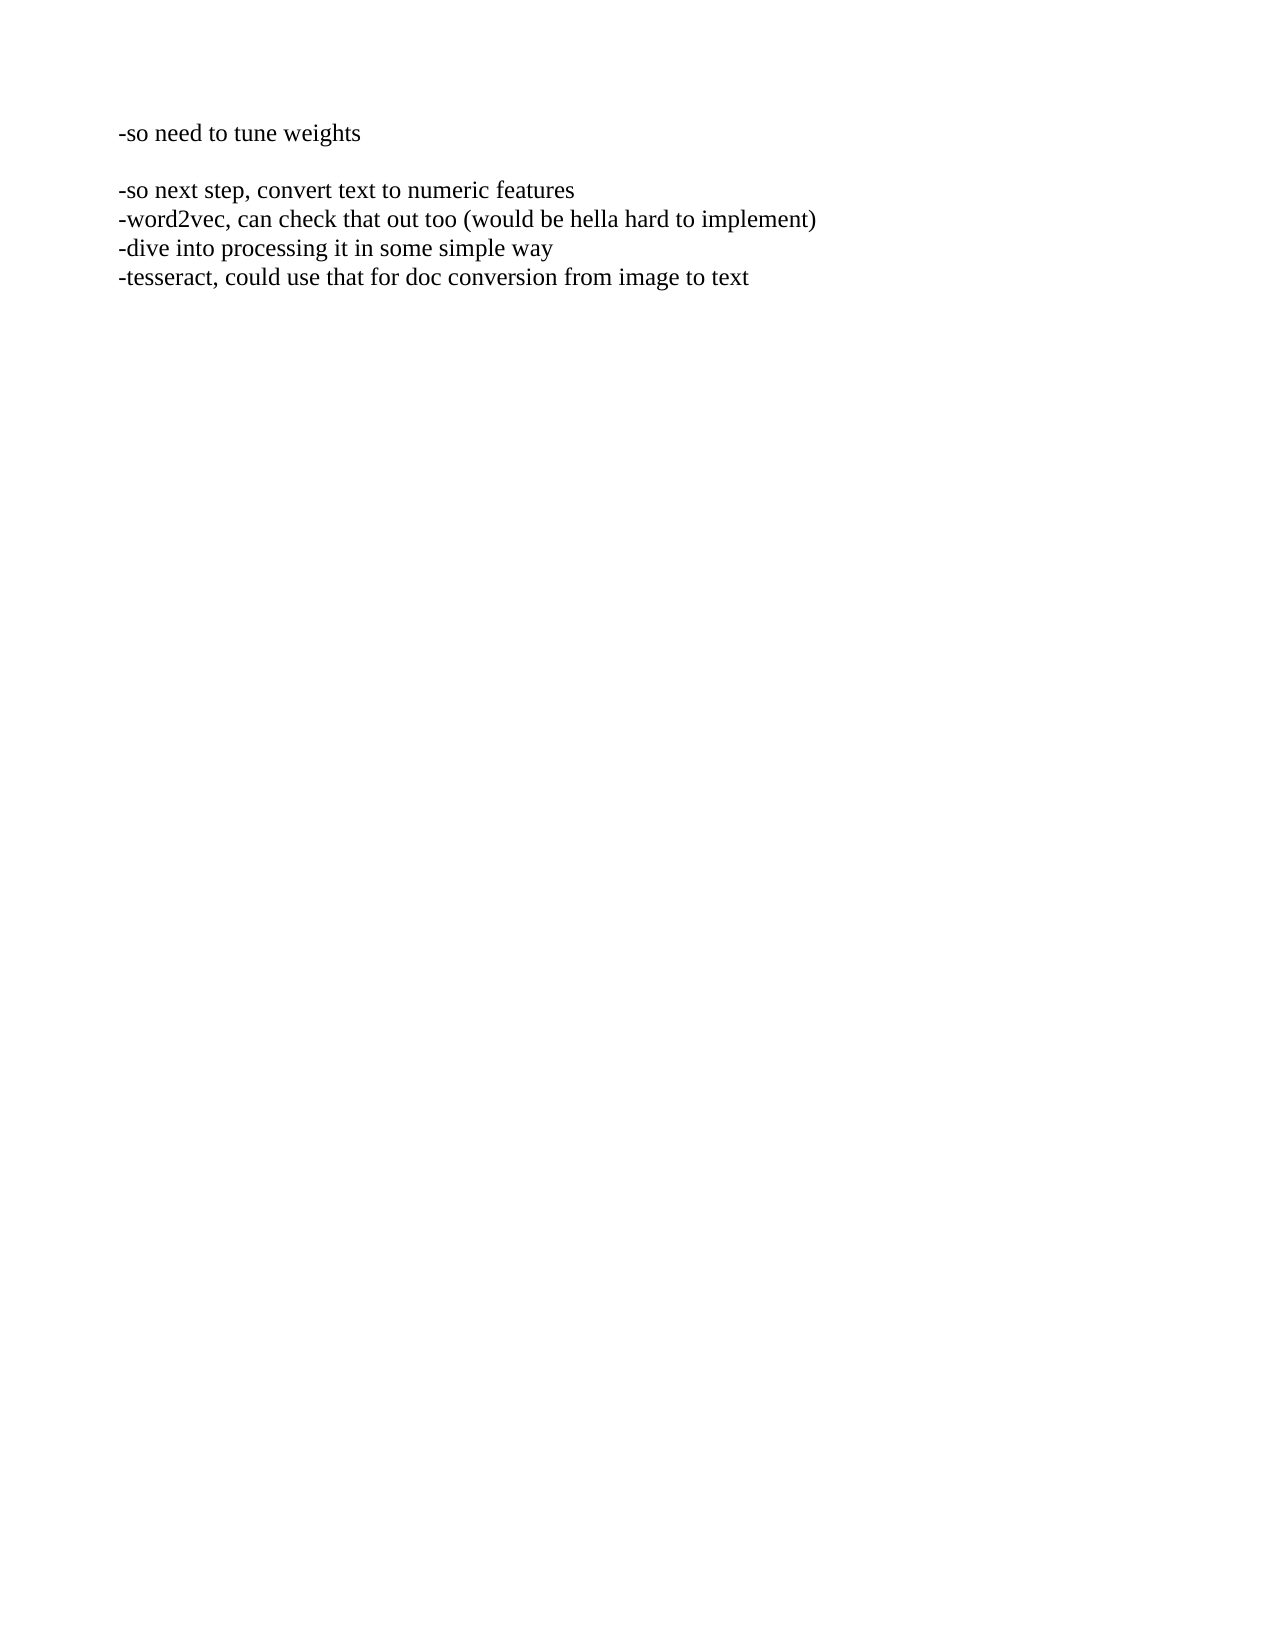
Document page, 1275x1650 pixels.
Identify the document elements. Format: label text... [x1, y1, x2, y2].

text -so next step, convert text to numeric features [118, 176, 1157, 204]
text -word2vec, can check that out too (would be hella hard to implement) [118, 204, 1157, 233]
text -dive into processing it in some simple way [118, 233, 1157, 262]
text -so need to tune weights [118, 118, 1157, 147]
text -tesseract, could use that for doc conversion from image to text [118, 262, 1157, 291]
